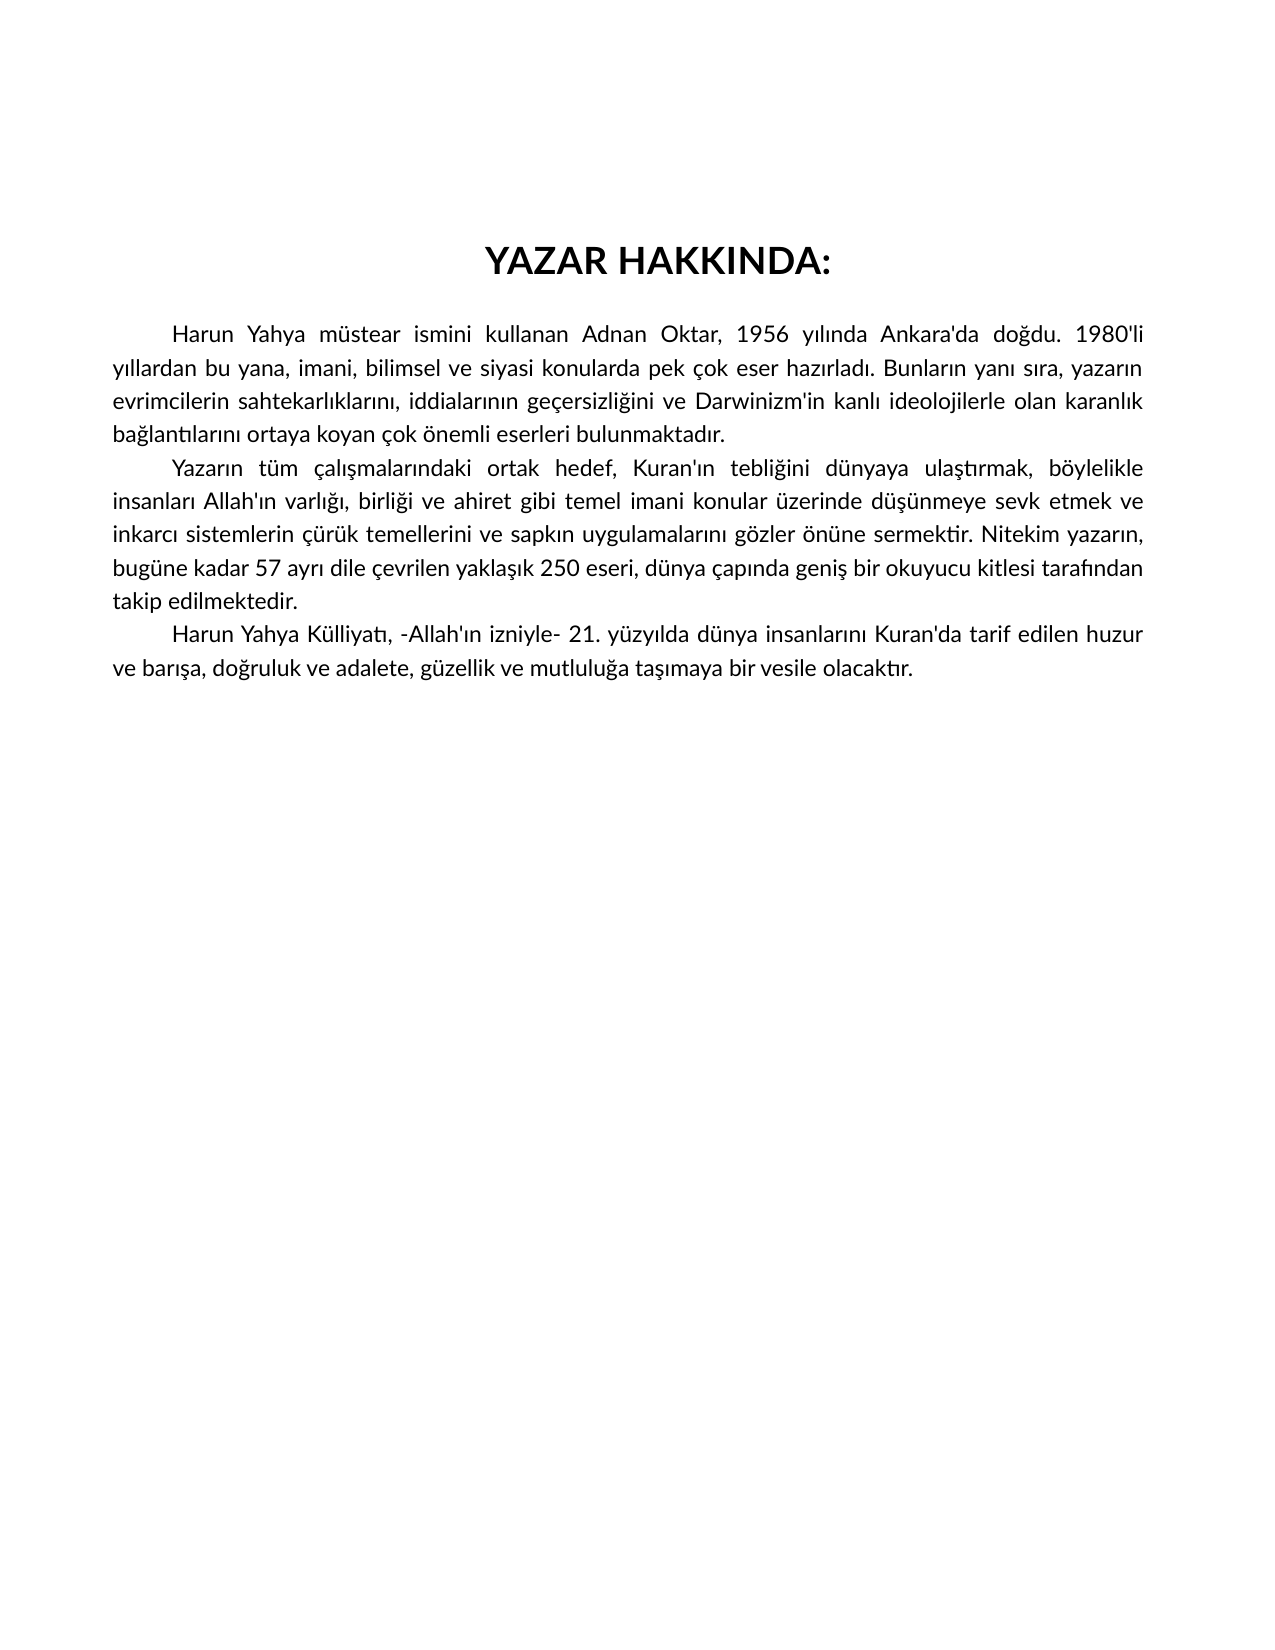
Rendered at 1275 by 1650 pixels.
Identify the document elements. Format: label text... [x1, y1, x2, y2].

text Harun Yahya Külliyatı, -Allah'ın izniyle- 21. yüzyılda dünya insanlarını Kuran'da tarif edilen huzur ve barışa, doğruluk ve adalete, güzellik ve mutluluğa taşımaya bir vesile olacaktır. [112, 616, 1145, 683]
text Yazarın tüm çalışmalarındaki ortak hedef, Kuran'ın tebliğini dünyaya ulaştırmak, böylelikle insanları Allah'ın varlığı, birliği ve ahiret gibi temel imani konular üzerinde düşünmeye sevk etmek ve inkarcı sistemlerin çürük temellerini ve sapkın uygulamalarını gözler önüne sermektir. Nitekim yazarın, bugüne kadar 57 ayrı dile çevrilen yaklaşık 250 eseri, dünya çapında geniş bir okuyucu kitlesi tarafından takip edilmektedir. [112, 449, 1145, 616]
text YAZAR HAKKINDA: [112, 238, 1145, 283]
text Harun Yahya müstear ismini kullanan Adnan Oktar, 1956 yılında Ankara'da doğdu. 1980'li yıllardan bu yana, imani, bilimsel ve siyasi konularda pek çok eser hazırladı. Bunların yanı sıra, yazarın evrimcilerin sahtekarlıklarını, iddialarının geçersizliğini ve Darwinizm'in kanlı ideolojilerle olan karanlık bağlantılarını ortaya koyan çok önemli eserleri bulunmaktadır. [112, 316, 1145, 449]
